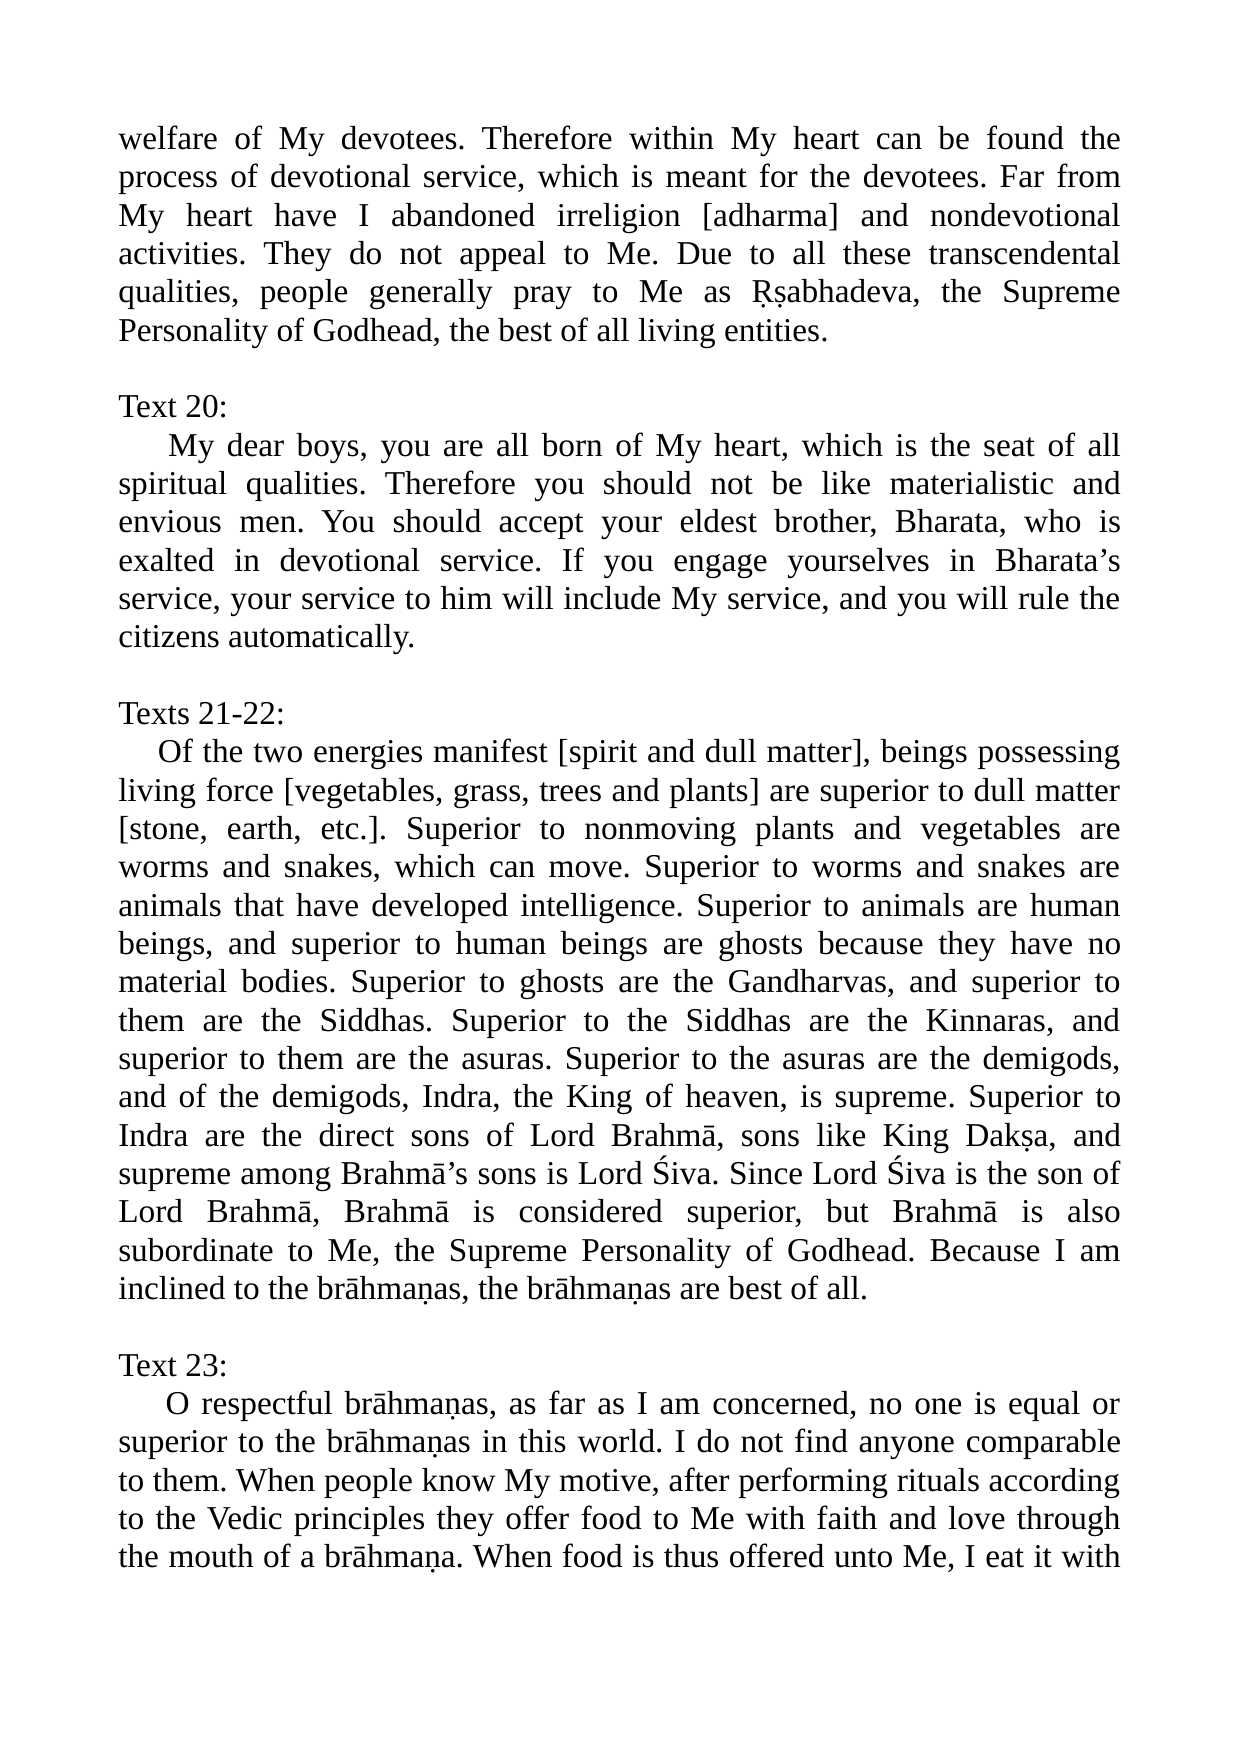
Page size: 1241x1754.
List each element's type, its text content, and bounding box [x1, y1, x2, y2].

text welfare of My devotees. Therefore within My heart can be found the process of devotional service, which is meant for the devotees. Far from My heart have I abandoned irreligion [adharma] and nondevotional activities. They do not appeal to Me. Due to all these transcendental qualities, people generally pray to Me as Ṛṣabhadeva, the Supreme Personality of Godhead, the best of all living entities. [118, 118, 1122, 348]
text My dear boys, you are all born of My heart, which is the seat of all spiritual qualities. Therefore you should not be like materialistic and envious men. You should accept your eldest brother, Bharata, who is exalted in devotional service. If you engage yourselves in Bharata’s service, your service to him will include My service, and you will rule the citizens automatically. [118, 425, 1122, 655]
text Of the two energies manifest [spirit and dull matter], beings possessing living force [vegetables, grass, trees and plants] are superior to dull matter [stone, earth, etc.]. Superior to nonmoving plants and vegetables are worms and snakes, which can move. Superior to worms and snakes are animals that have developed intelligence. Superior to animals are human beings, and superior to human beings are ghosts because they have no material bodies. Superior to ghosts are the Gandharvas, and superior to them are the Siddhas. Superior to the Siddhas are the Kinnaras, and superior to them are the asuras. Superior to the asuras are the demigods, and of the demigods, Indra, the King of heaven, is supreme. Superior to Indra are the direct sons of Lord Brahmā, sons like King Dakṣa, and supreme among Brahmā’s sons is Lord Śiva. Since Lord Śiva is the son of Lord Brahmā, Brahmā is considered superior, but Brahmā is also subordinate to Me, the Supreme Personality of Godhead. Because I am inclined to the brāhmaṇas, the brāhmaṇas are best of all. [118, 731, 1122, 1306]
text Text 20: [118, 386, 1122, 425]
text Text 23: [118, 1345, 1122, 1383]
text Texts 21-22: [118, 693, 1122, 731]
text O respectful brāhmaṇas, as far as I am concerned, no one is equal or superior to the brāhmaṇas in this world. I do not find anyone comparable to them. When people know My motive, after performing rituals according to the Vedic principles they offer food to Me with faith and love through the mouth of a brāhmaṇa. When food is thus offered unto Me, I eat it with [118, 1383, 1122, 1575]
